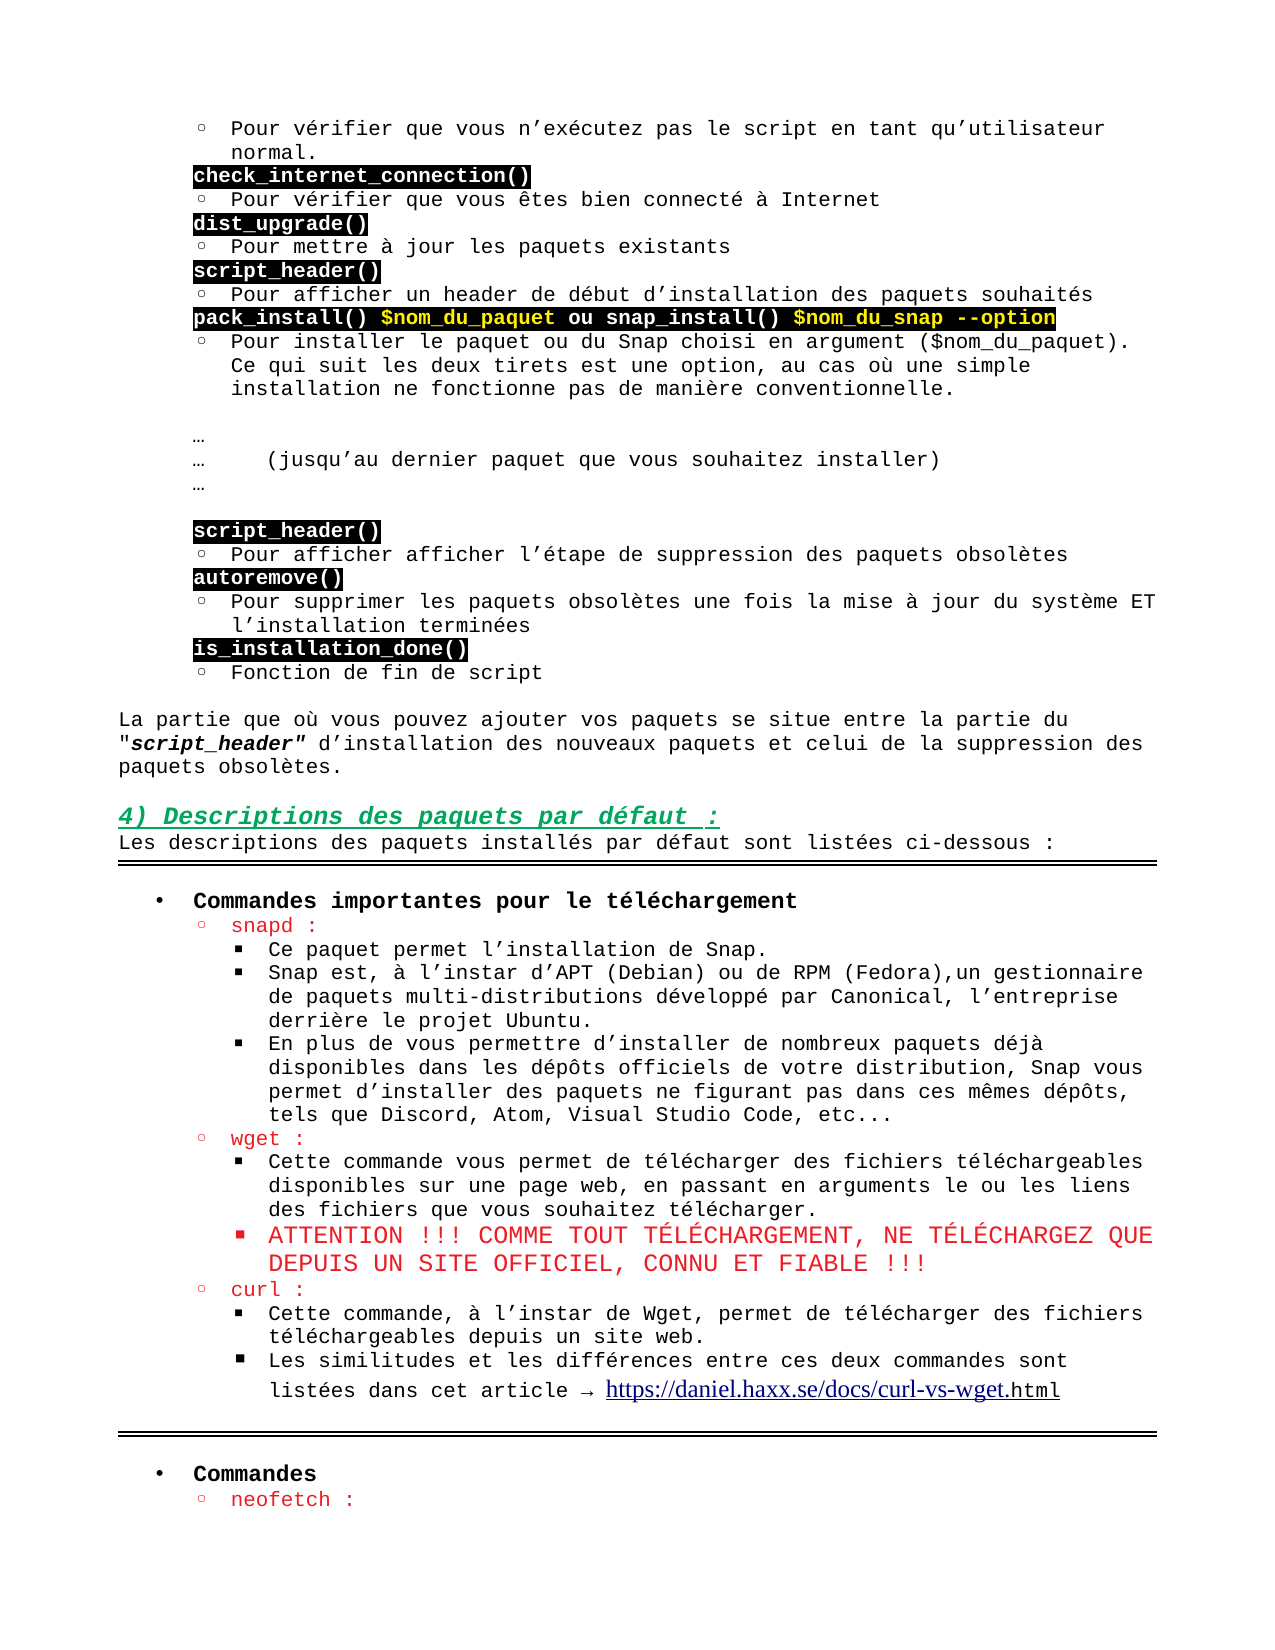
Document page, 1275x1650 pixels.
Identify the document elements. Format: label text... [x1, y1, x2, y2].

list Les similitudes et les différences entre ces deux commandes sont listées dans cet article → https://daniel.haxx.se/docs/curl-vs-wget.html [231, 1350, 1157, 1403]
text … [118, 473, 1157, 496]
list pack_install() $nom_du_paquet ou snap_install() $nom_du_snap --option [156, 307, 1157, 331]
list snapd : [193, 915, 1157, 939]
list curl : [193, 1279, 1157, 1303]
list wget : [193, 1128, 1157, 1152]
list Ce paquet permet l’installation de Snap. [231, 939, 1157, 962]
text 4) Descriptions des paquets par défaut : [118, 804, 1157, 832]
text … [118, 426, 1157, 449]
list Pour afficher un header de début d’installation des paquets souhaités [193, 284, 1157, 307]
list Pour installer le paquet ou du Snap choisi en argument ($nom_du_paquet). Ce qui suit les deux tirets est une option, au cas où une simple installation ne fonctionne pas de manière conventionnelle. [193, 331, 1157, 402]
list Cette commande vous permet de télécharger des fichiers téléchargeables disponibles sur une page web, en passant en arguments le ou les liens des fichiers que vous souhaitez télécharger. [231, 1152, 1157, 1222]
list Commandes [156, 1463, 1157, 1488]
list Pour supprimer les paquets obsolètes une fois la mise à jour du système ET l’installation terminées [193, 591, 1157, 638]
list neofetch : [193, 1488, 1157, 1512]
list Pour vérifier que vous n’exécutez pas le script en tant qu’utilisateur normal. [193, 118, 1157, 165]
list autoremove() [156, 567, 1157, 591]
list Pour vérifier que vous êtes bien connecté à Internet [193, 189, 1157, 213]
list Fonction de fin de script [193, 662, 1157, 686]
list En plus de vous permettre d’installer de nombreux paquets déjà disponibles dans les dépôts officiels de votre distribution, Snap vous permet d’installer des paquets ne figurant pas dans ces mêmes dépôts, tels que Discord, Atom, Visual Studio Code, etc... [231, 1033, 1157, 1128]
list script_header() [156, 260, 1157, 284]
list Commandes importantes pour le téléchargement [156, 889, 1157, 915]
list Pour afficher afficher l’étape de suppression des paquets obsolètes [193, 544, 1157, 567]
list Pour mettre à jour les paquets existants [193, 236, 1157, 260]
list check_internet_connection() [156, 165, 1157, 189]
list Cette commande, à l’instar de Wget, permet de télécharger des fichiers téléchargeables depuis un site web. [231, 1303, 1157, 1350]
text La partie que où vous pouvez ajouter vos paquets se situe entre la partie du "script_header" d’installation des nouveaux paquets et celui de la suppression des paquets obsolètes. [118, 709, 1157, 780]
text … (jusqu’au dernier paquet que vous souhaitez installer) [118, 449, 1157, 473]
list Snap est, à l’instar d’APT (Debian) ou de RPM (Fedora),un gestionnaire de paquets multi-distributions développé par Canonical, l’entreprise derrière le projet Ubuntu. [231, 962, 1157, 1033]
list script_header() [156, 520, 1157, 544]
list is_installation_done() [156, 638, 1157, 662]
list ATTENTION !!! COMME TOUT TÉLÉCHARGEMENT, NE TÉLÉCHARGEZ QUE DEPUIS UN SITE OFFICIEL, CONNU ET FIABLE !!! [231, 1222, 1157, 1279]
list dist_upgrade() [156, 213, 1157, 236]
text Les descriptions des paquets installés par défaut sont listées ci-dessous : [118, 832, 1157, 860]
